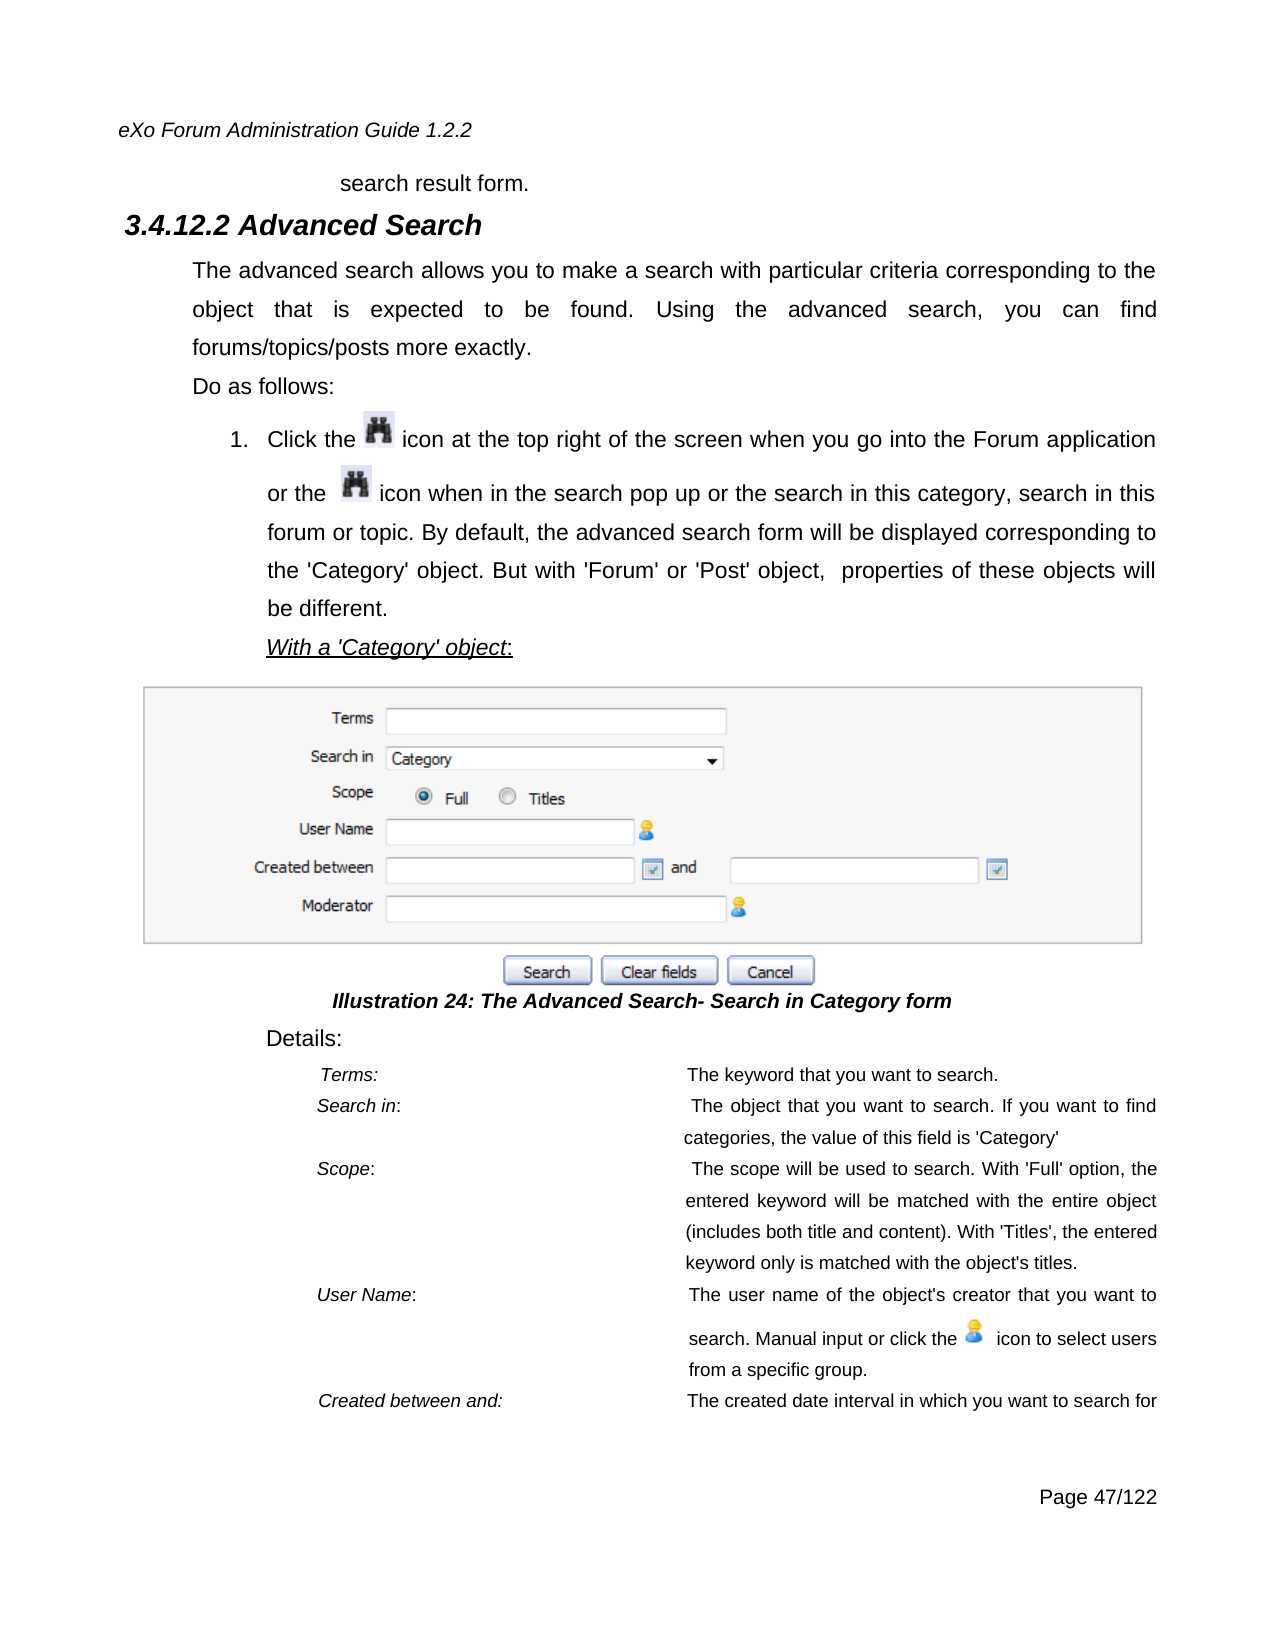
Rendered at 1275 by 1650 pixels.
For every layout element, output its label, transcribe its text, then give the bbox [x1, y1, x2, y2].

text With a 'Category' object: [266, 634, 1157, 660]
picture [340, 465, 372, 502]
text search result form. [340, 171, 1157, 196]
picture [363, 411, 395, 448]
text User Name: The user name of the object's creator that you want to search. Manual input or click the icon to select users from a specific group. [317, 1284, 1157, 1380]
text Search in: The object that you want to search. If you want to find categories, the value of this field is 'Category' [317, 1096, 1157, 1148]
picture [142, 674, 1144, 991]
picture [963, 1315, 992, 1346]
list Click the icon at the top right of the screen when you go into the Forum application or the icon when in the search pop up or the search in this category, search in this forum or topic. By default, the advanced search form will be displayed corresponding to the 'Category' object. But with 'Forum' or 'Post' object, properties of these objects will be different. [229, 412, 1157, 622]
text Illustration 24: The Advanced Search- Search in Category form [142, 991, 1144, 1013]
subtitle Advanced Search [124, 209, 1157, 242]
text Created between and: The created date interval in which you want to search for [318, 1391, 1157, 1412]
text The advanced search allows you to make a search with particular criteria corresponding to the object that is expected to be found. Using the advanced search, you can find forums/topics/posts more exactly. [192, 258, 1157, 361]
text Do as follows: [192, 373, 1157, 399]
text Scope: The scope will be used to search. With 'Full' option, the entered keyword will be matched with the entire object (includes both title and content). With 'Titles', the entered keyword only is matched with the object's titles. [317, 1159, 1157, 1274]
text Details: [266, 673, 1157, 1052]
text Terms: The keyword that you want to search. [320, 1064, 1157, 1086]
